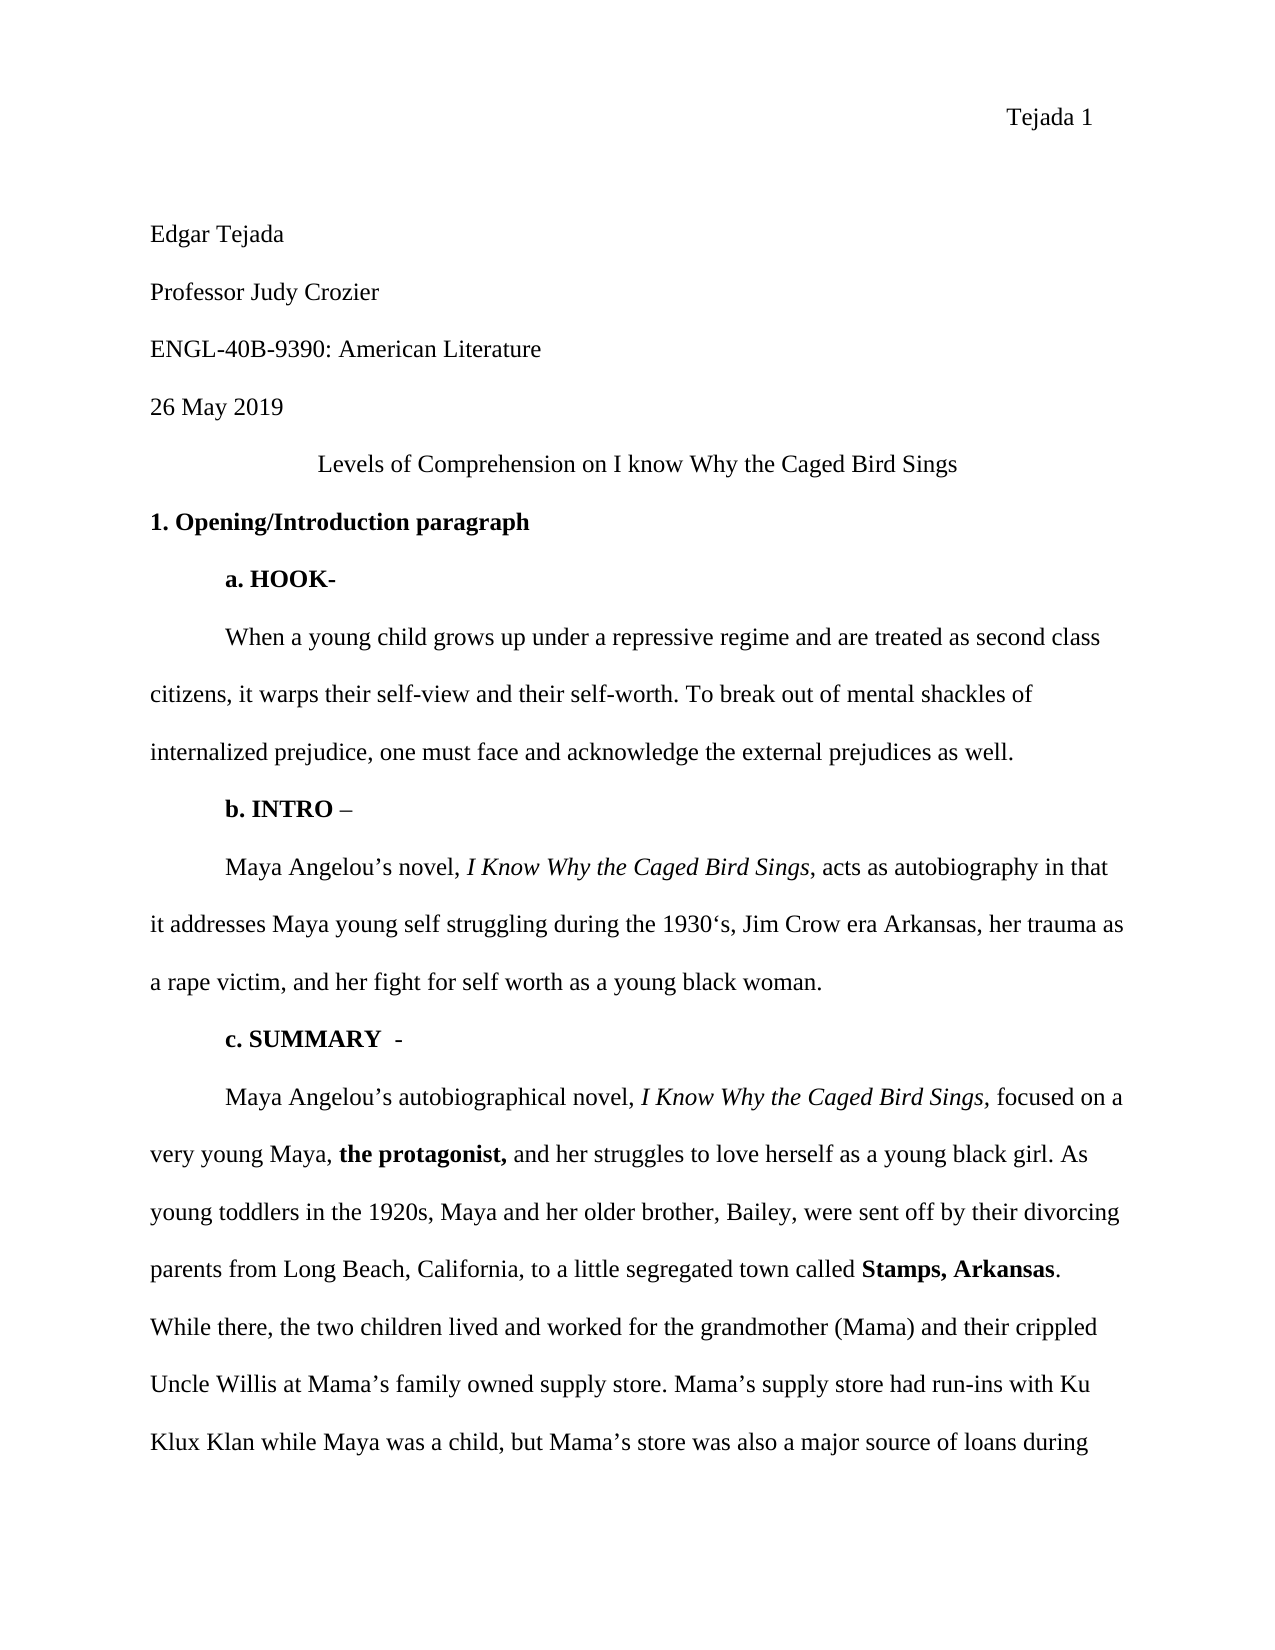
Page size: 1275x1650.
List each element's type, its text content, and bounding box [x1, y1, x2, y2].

text ENGL-40B-9390: American Literature [150, 334, 1125, 363]
text Professor Judy Crozier [150, 277, 1125, 305]
text When a young child grows up under a repressive regime and are treated as second class citizens, it warps their self-view and their self-worth. To break out of mental shackles of internalized prejudice, one must face and acknowledge the external prejudices as well. [150, 622, 1125, 765]
text Maya Angelou’s autobiographical novel, I Know Why the Caged Bird Sings, focused on a very young Maya, the protagonist, and her struggles to love herself as a young black girl. As young toddlers in the 1920s, Maya and her older brother, Bailey, were sent off by their divorcing parents from Long Beach, California, to a little segregated town called Stamps, Arkansas. While there, the two children lived and worked for the grandmother (Mama) and their crippled Uncle Willis at Mama’s family owned supply store. Mama’s supply store had run-ins with Ku Klux Klan while Maya was a child, but Mama’s store was also a major source of loans during [150, 1082, 1125, 1455]
text c. SUMMARY - [150, 1024, 1125, 1053]
text 1. Opening/Introduction paragraph [150, 507, 1125, 535]
text Maya Angelou’s novel, I Know Why the Caged Bird Sings, acts as autobiography in that it addresses Maya young self struggling during the 1930‘s, Jim Crow era Arkansas, her trauma as a rape victim, and her fight for self worth as a young black woman. [150, 852, 1125, 995]
text 26 May 2019 [150, 392, 1125, 420]
text Edgar Tejada [150, 219, 1125, 248]
text b. INTRO – [150, 794, 1125, 823]
text a. HOOK- [150, 564, 1125, 593]
text Levels of Comprehension on I know Why the Caged Bird Sings [150, 449, 1125, 478]
